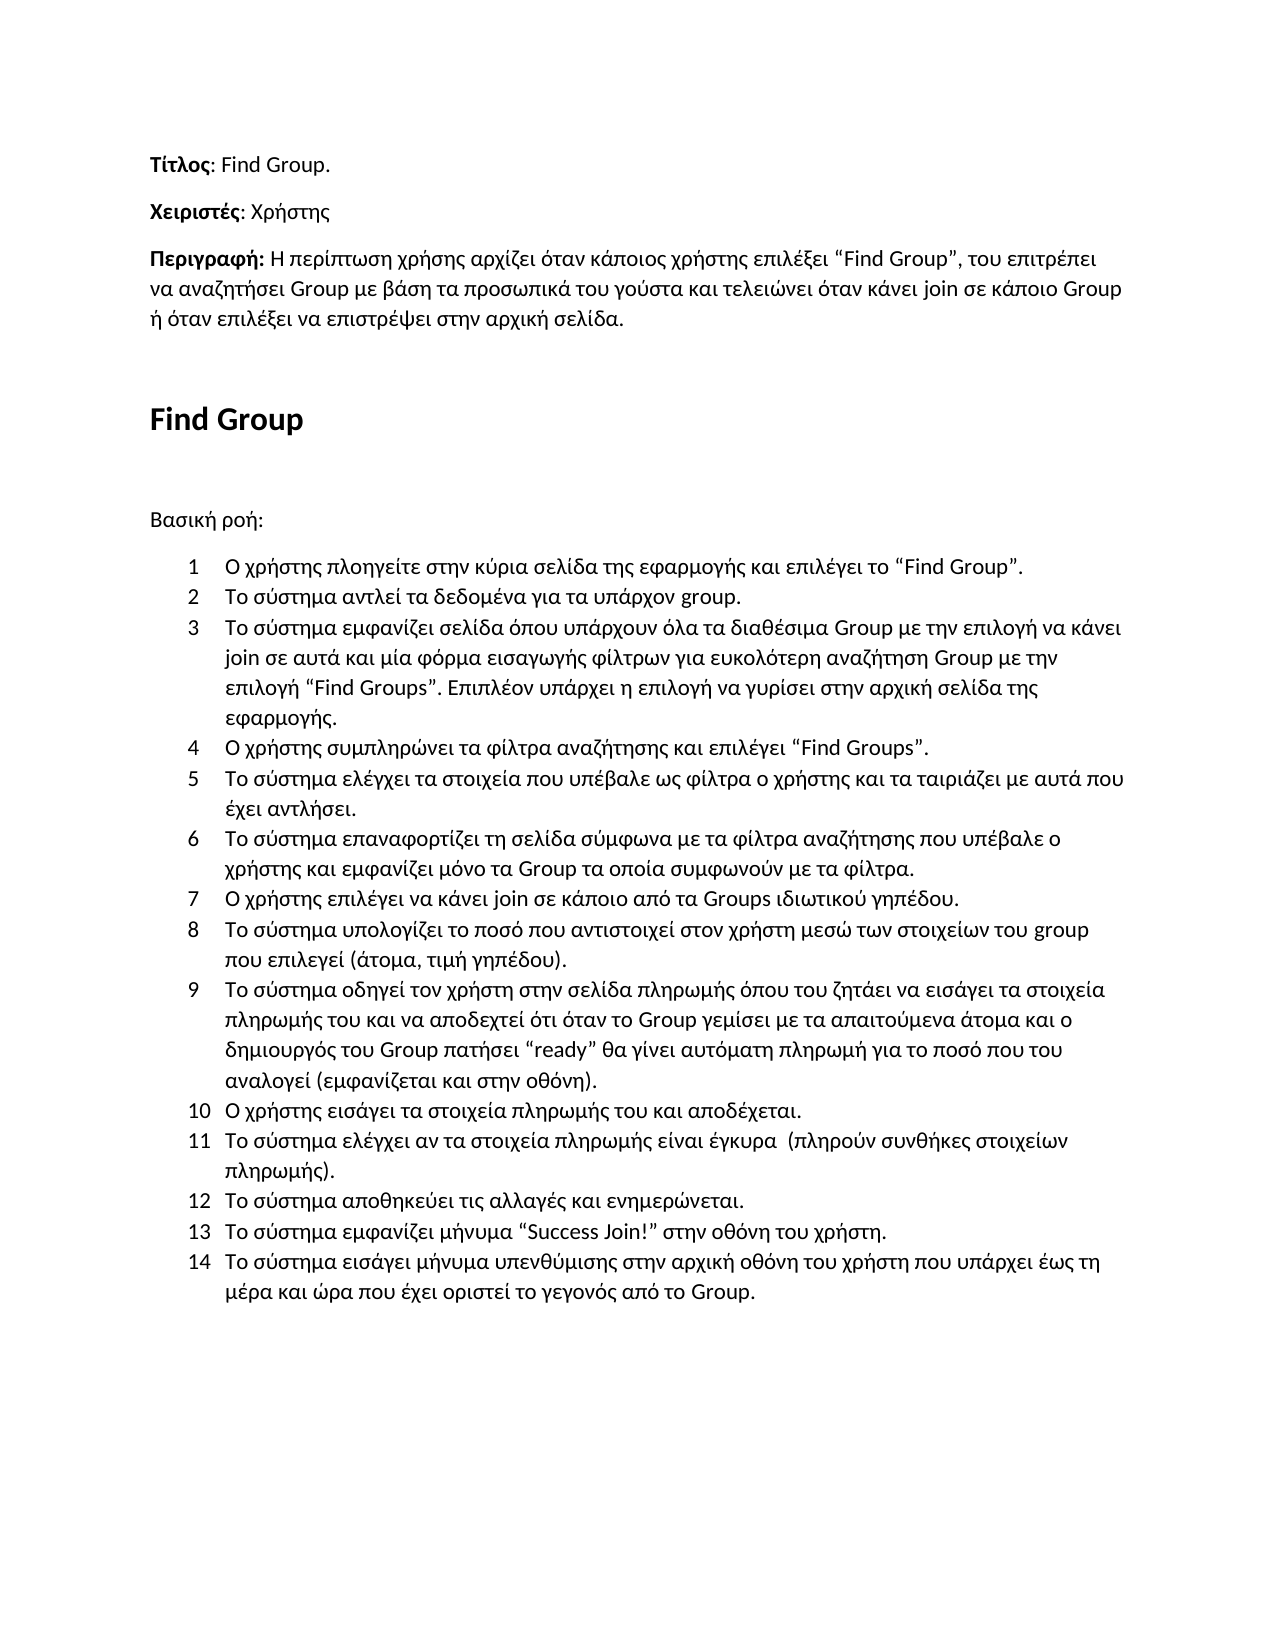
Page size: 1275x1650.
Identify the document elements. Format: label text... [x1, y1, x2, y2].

list Το σύστημα υπολογίζει το ποσό που αντιστοιχεί στον χρήστη μεσώ των στοιχείων του group που επιλεγεί (άτομα, τιμή γηπέδου). [187, 915, 1125, 973]
list Το σύστημα εισάγει μήνυμα υπενθύμισης στην αρχική οθόνη του χρήστη που υπάρχει έως τη μέρα και ώρα που έχει οριστεί το γεγονός από το Group. [187, 1247, 1125, 1305]
text Βασική ροή: [150, 505, 1125, 533]
text Περιγραφή: Η περίπτωση χρήσης αρχίζει όταν κάποιος χρήστης επιλέξει “Find Group”, του επιτρέπει να αναζητήσει Group με βάση τα προσωπικά του γούστα και τελειώνει όταν κάνει join σε κάποιο Group ή όταν επιλέξει να επιστρέψει στην αρχική σελίδα. [150, 244, 1125, 332]
list Το σύστημα οδηγεί τον χρήστη στην σελίδα πληρωμής όπου του ζητάει να εισάγει τα στοιχεία πληρωμής του και να αποδεχτεί ότι όταν το Group γεμίσει με τα απαιτούμενα άτομα και ο δημιουργός του Group πατήσει “ready” θα γίνει αυτόματη πληρωμή για το ποσό που του αναλογεί (εμφανίζεται και στην οθόνη). [187, 975, 1125, 1094]
list Το σύστημα επαναφορτίζει τη σελίδα σύμφωνα με τα φίλτρα αναζήτησης που υπέβαλε ο χρήστης και εμφανίζει μόνο τα Group τα οποία συμφωνούν με τα φίλτρα. [187, 824, 1125, 882]
list Ο χρήστης επιλέγει να κάνει join σε κάποιο από τα Groups ιδιωτικού γηπέδου. [187, 884, 1125, 913]
list Το σύστημα ελέγχει αν τα στοιχεία πληρωμής είναι έγκυρα (πληρούν συνθήκες στοιχείων πληρωμής). [187, 1126, 1125, 1184]
list Το σύστημα αποθηκεύει τις αλλαγές και ενημερώνεται. [187, 1187, 1125, 1215]
list Ο χρήστης συμπληρώνει τα φίλτρα αναζήτησης και επιλέγει “Find Groups”. [187, 733, 1125, 762]
list Το σύστημα εμφανίζει σελίδα όπου υπάρχουν όλα τα διαθέσιμα Group με την επιλογή να κάνει join σε αυτά και μία φόρμα εισαγωγής φίλτρων για ευκολότερη αναζήτηση Group με την επιλογή “Find Groups”. Επιπλέον υπάρχει η επιλογή να γυρίσει στην αρχική σελίδα της εφαρμογής. [187, 613, 1125, 731]
list Το σύστημα ελέγχει τα στοιχεία που υπέβαλε ως φίλτρα ο χρήστης και τα ταιριάζει με αυτά που έχει αντλήσει. [187, 764, 1125, 822]
text Find Group [150, 398, 1125, 439]
list Ο χρήστης πλοηγείτε στην κύρια σελίδα της εφαρμογής και επιλέγει το “Find Group”. [187, 552, 1125, 580]
text Χειριστές: Χρήστης [150, 197, 1125, 225]
list Ο χρήστης εισάγει τα στοιχεία πληρωμής του και αποδέχεται. [187, 1096, 1125, 1124]
list Το σύστημα εμφανίζει μήνυμα “Success Join!” στην οθόνη του χρήστη. [187, 1217, 1125, 1245]
list Το σύστημα αντλεί τα δεδομένα για τα υπάρχον group. [187, 582, 1125, 611]
text Τίτλος: Find Group. [150, 150, 1125, 178]
